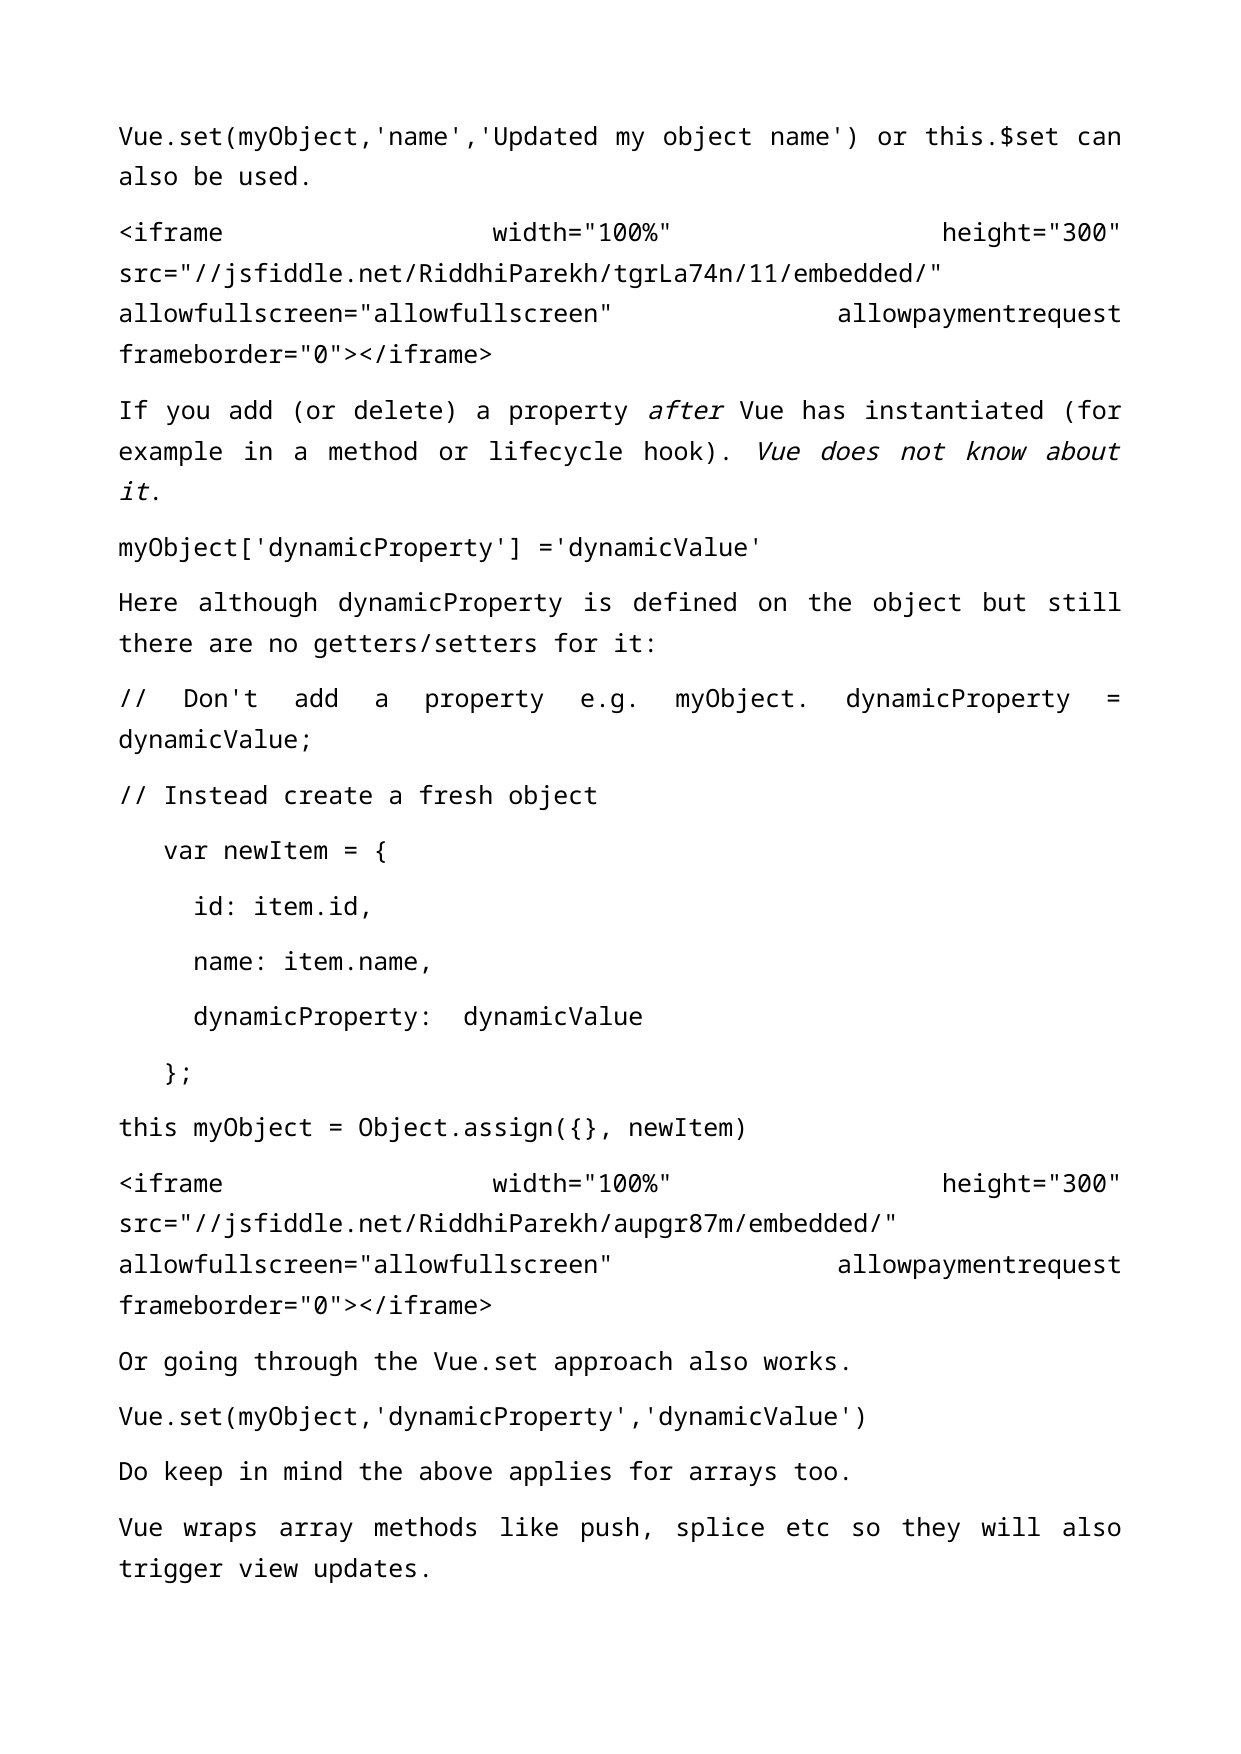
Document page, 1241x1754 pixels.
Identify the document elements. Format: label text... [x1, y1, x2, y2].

text Do keep in mind the above applies for arrays too. [118, 1454, 1122, 1488]
text this myObject = Object.assign({}, newItem) [118, 1110, 1122, 1144]
text myObject['dynamicProperty'] ='dynamicValue' [118, 529, 1122, 563]
text If you add (or delete) a property after Vue has instantiated (for example in a method or lifecycle hook). Vue does not know about it. [118, 392, 1122, 508]
text var newItem = { [118, 833, 1122, 867]
text Or going through the Vue.set approach also works. [118, 1343, 1122, 1377]
text Vue.set(myObject,'name','Updated my object name') or this.$set can also be used. [118, 118, 1122, 193]
text // Don't add a property e.g. myObject. dynamicProperty = dynamicValue; [118, 681, 1122, 756]
text dynamicProperty: dynamicValue [118, 999, 1122, 1033]
text }; [118, 1054, 1122, 1088]
text Vue.set(myObject,'dynamicProperty','dynamicValue') [118, 1398, 1122, 1433]
text Vue wraps array methods like push, splice etc so they will also trigger view updates. [118, 1509, 1122, 1584]
text <iframe width="100%" height="300" src="//jsfiddle.net/RiddhiParekh/tgrLa74n/11/embedded/" allowfullscreen="allowfullscreen" allowpaymentrequest frameborder="0"></iframe> [118, 214, 1122, 371]
text name: item.name, [118, 943, 1122, 978]
text <iframe width="100%" height="300" src="//jsfiddle.net/RiddhiParekh/aupgr87m/embedded/" allowfullscreen="allowfullscreen" allowpaymentrequest frameborder="0"></iframe> [118, 1165, 1122, 1322]
text // Instead create a fresh object [118, 777, 1122, 811]
text id: item.id, [118, 888, 1122, 922]
text Here although dynamicProperty is defined on the object but still there are no getters/setters for it: [118, 585, 1122, 660]
